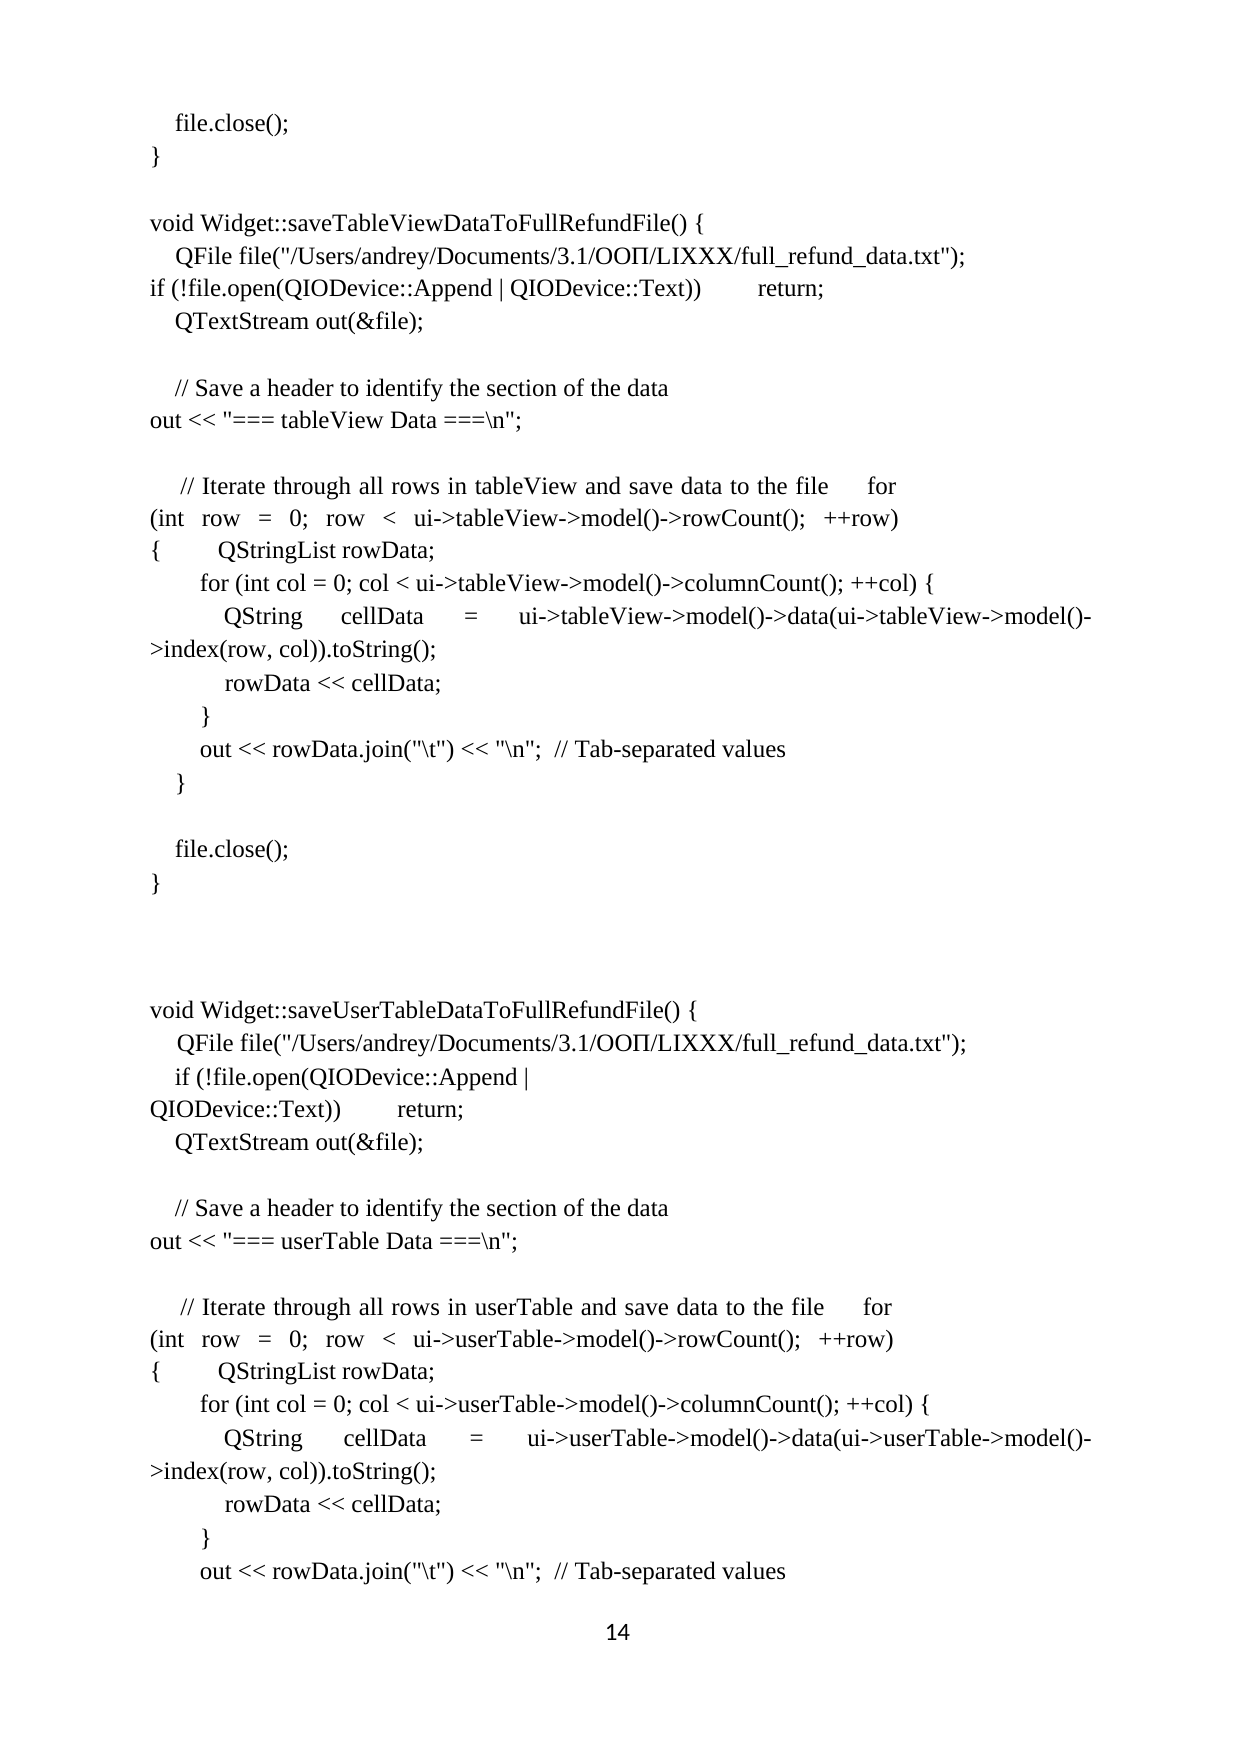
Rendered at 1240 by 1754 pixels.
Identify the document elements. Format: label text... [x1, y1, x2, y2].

text } [149, 768, 1091, 797]
text for (int col = 0; col < ui->tableView->model()->columnCount(); ++col) { [149, 568, 1091, 597]
text } [149, 1523, 1091, 1551]
text // Iterate through all rows in userTable and save data to the file for (int row = 0; row < ui->userTable->model()->rowCount(); ++row) { QStringList rowData; [149, 1292, 894, 1385]
text if (!file.open(QIODevice::Append | QIODevice::Text)) return; [149, 1062, 725, 1123]
text } [149, 868, 1091, 896]
text } [149, 141, 1091, 170]
text // Save a header to identify the section of the data out << "=== userTable Data ===\n"; [149, 1193, 707, 1254]
text file.close(); [149, 834, 1091, 863]
text rowData << cellData; [149, 668, 1091, 697]
text QString cellData = ui->tableView->model()->data(ui->tableView->model()- [148, 601, 1118, 630]
text rowData << cellData; [149, 1489, 1091, 1518]
text >index(row, col)).toString(); [149, 634, 1091, 663]
text out << rowData.join("\t") << "\n"; // Tab-separated values [149, 1556, 1091, 1585]
text // Save a header to identify the section of the data out << "=== tableView Data ===\n"; [149, 373, 707, 433]
text void Widget::saveTableViewDataToFullRefundFile() { [149, 208, 1091, 236]
text QFile file("/Users/andrey/Documents/3.1/ООП/LIXXX/full_refund_data.txt"); if (!file.open(QIODevice::Append | QIODevice::Text)) return; [149, 241, 966, 302]
text QTextStream out(&file); [149, 306, 1091, 335]
text >index(row, col)).toString(); [149, 1456, 1091, 1485]
text } [149, 701, 1091, 730]
text out << rowData.join("\t") << "\n"; // Tab-separated values [149, 734, 1091, 763]
text // Iterate through all rows in tableView and save data to the file for (int row = 0; row < ui->tableView->model()->rowCount(); ++row) { QStringList rowData; [149, 471, 899, 563]
text QFile file("/Users/andrey/Documents/3.1/ООП/LIXXX/full_refund_data.txt"); [177, 1028, 1091, 1057]
text for (int col = 0; col < ui->userTable->model()->columnCount(); ++col) { [149, 1389, 1091, 1418]
text file.close(); [149, 108, 1091, 137]
text void Widget::saveUserTableDataToFullRefundFile() { [149, 995, 1091, 1024]
text QTextStream out(&file); [149, 1127, 1091, 1156]
text QString cellData = ui->userTable->model()->data(ui->userTable->model()- [148, 1423, 1118, 1451]
